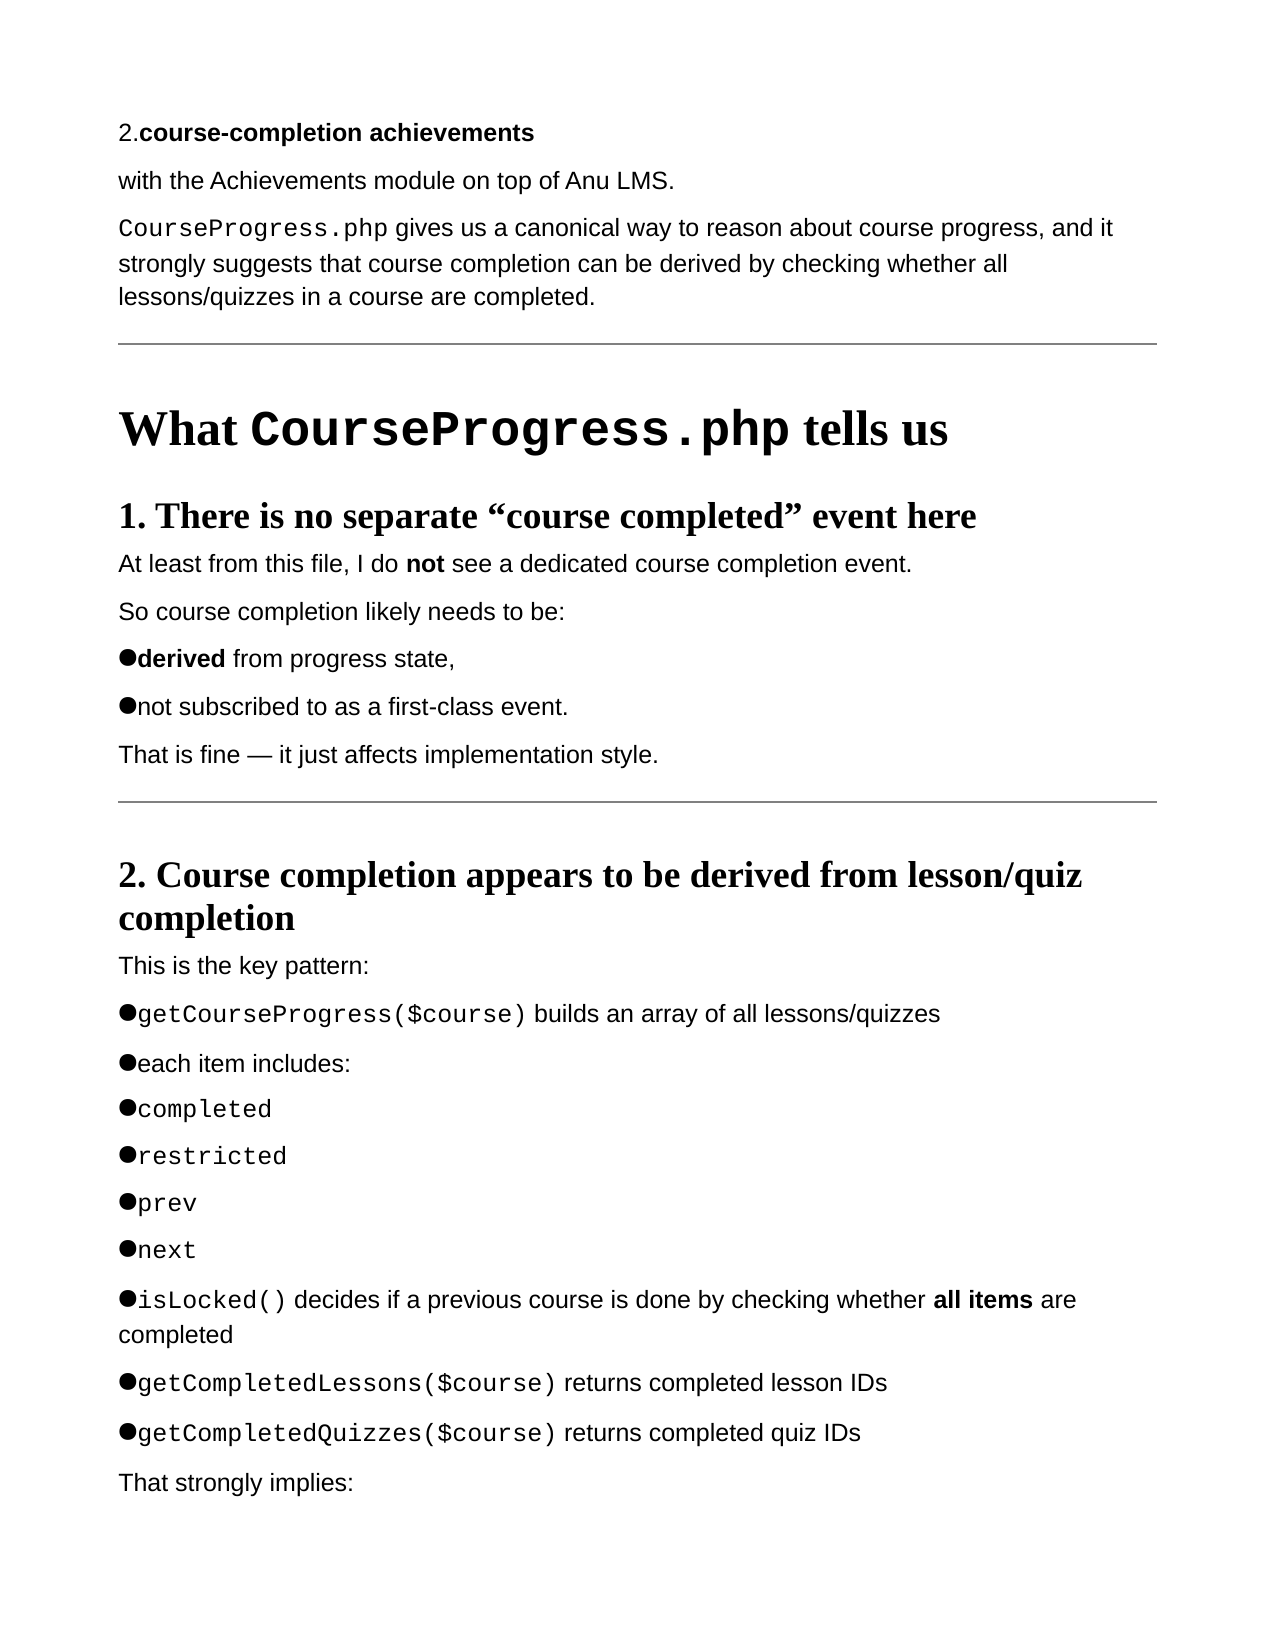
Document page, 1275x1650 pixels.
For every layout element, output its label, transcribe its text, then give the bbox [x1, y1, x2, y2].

list getCompletedLessons($course) returns completed lesson IDs [118, 1368, 1157, 1399]
list getCompletedQuizzes($course) returns completed quiz IDs [118, 1418, 1157, 1449]
list course-completion achievements [118, 118, 1157, 147]
text That strongly implies: [118, 1468, 1157, 1497]
text So course completion likely needs to be: [118, 597, 1157, 625]
list getCourseProgress($course) builds an array of all lessons/quizzes [118, 999, 1157, 1030]
text At least from this file, I do not see a dedicated course completion event. [118, 549, 1157, 578]
text This is the key pattern: [118, 951, 1157, 980]
subtitle 1. There is no separate “course completed” event here [118, 493, 1157, 537]
list not subscribed to as a first-class event. [118, 692, 1157, 721]
text CourseProgress.php gives us a canonical way to reason about course progress, and it strongly suggests that course completion can be derived by checking whether all lessons/quizzes in a course are completed. [118, 213, 1157, 310]
list prev [118, 1191, 1157, 1219]
subtitle 2. Course completion appears to be derived from lesson/quiz completion [118, 852, 1157, 939]
subtitle What CourseProgress.php tells us [118, 398, 1157, 460]
list derived from progress state, [118, 644, 1157, 673]
list each item includes: [118, 1049, 1157, 1078]
list restricted [118, 1144, 1157, 1172]
list completed [118, 1097, 1157, 1125]
list isLocked() decides if a previous course is done by checking whether all items are completed [118, 1285, 1157, 1349]
text with the Achievements module on top of Anu LMS. [118, 166, 1157, 194]
text That is fine — it just affects implementation style. [118, 740, 1157, 768]
list next [118, 1238, 1157, 1266]
